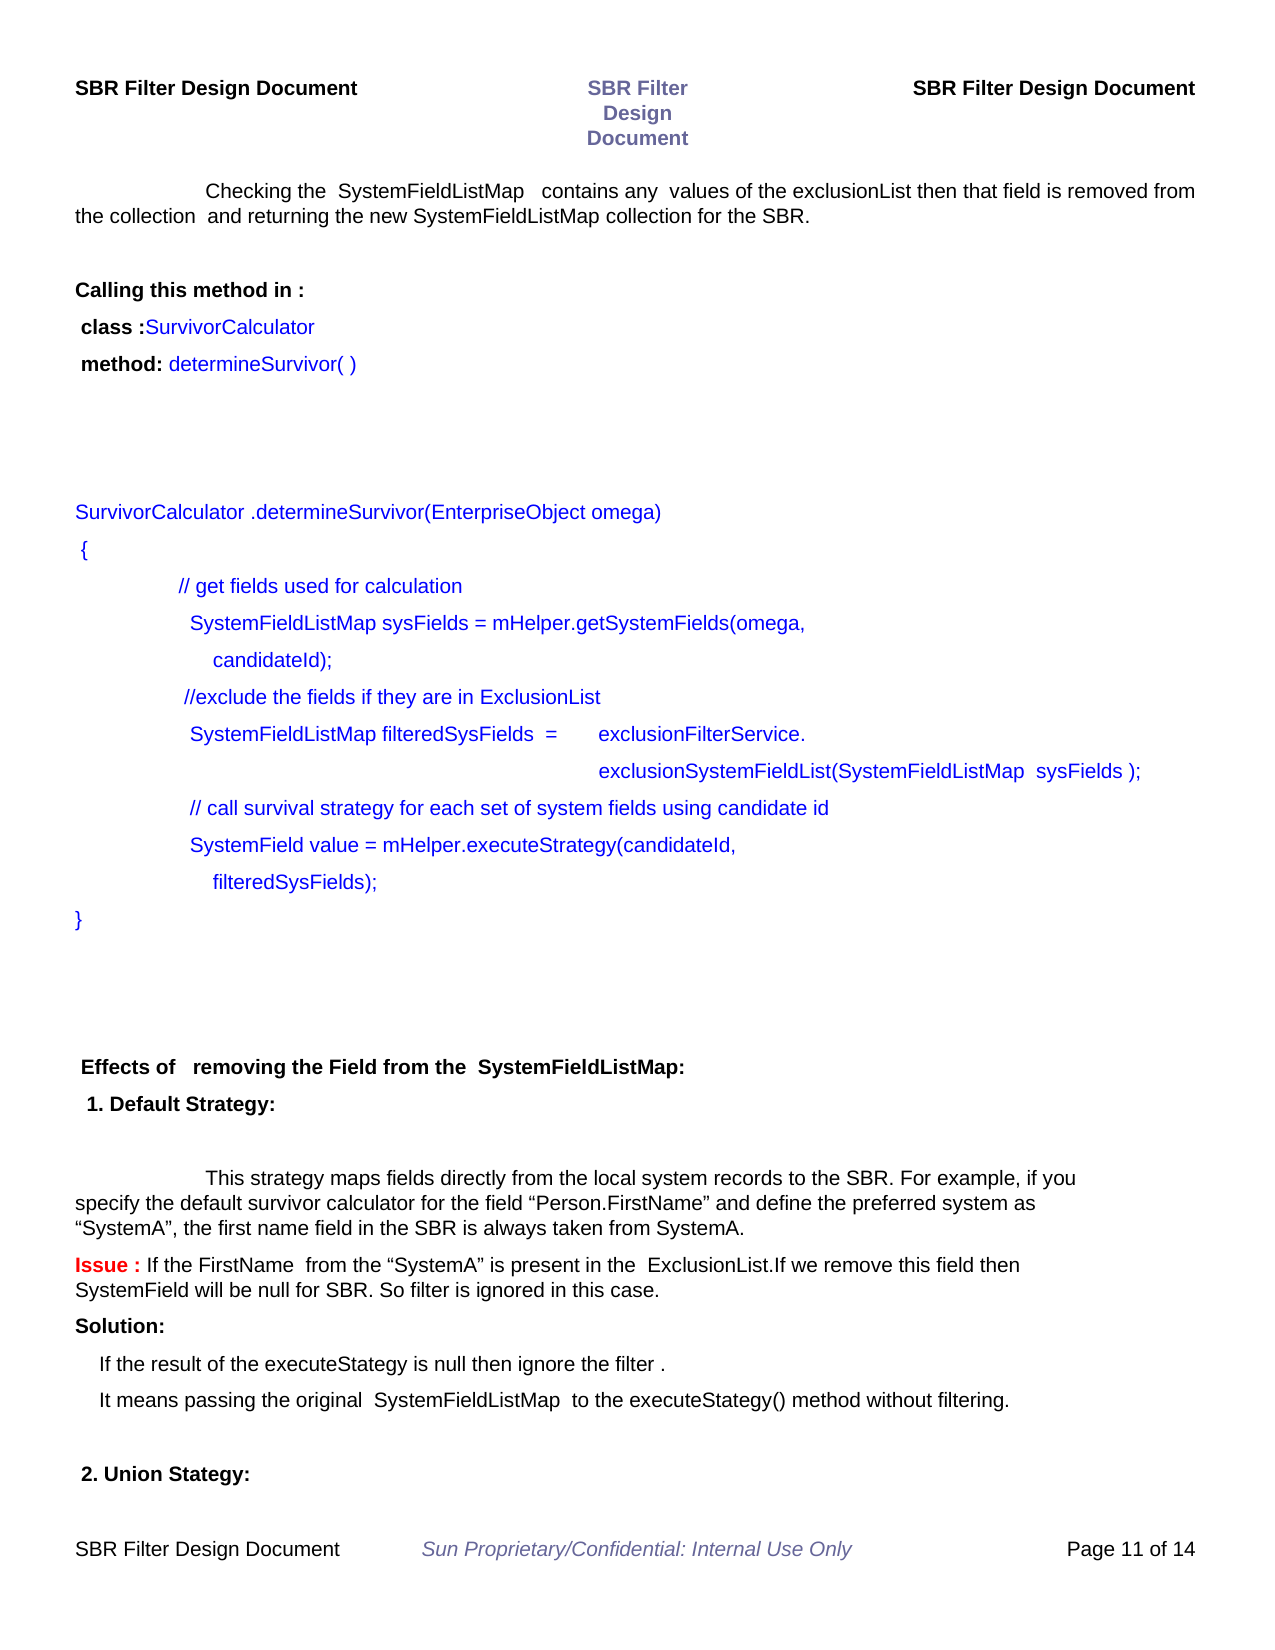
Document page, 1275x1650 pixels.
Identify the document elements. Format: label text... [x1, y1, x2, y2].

text Effects of removing the Field from the SystemFieldListMap: [75, 1053, 1200, 1078]
text 1. Default Strategy: [75, 1091, 1200, 1116]
text This strategy maps fields directly from the local system records to the SBR. For example, if you specify the default survivor calculator for the field “Person.FirstName” and define the preferred system as “SystemA”, the first name field in the SBR is always taken from SystemA. [75, 1164, 1134, 1239]
text 2. Union Stategy: [75, 1461, 1200, 1486]
text filteredSysFields); [75, 869, 1200, 894]
text class :SurvivorCalculator [75, 314, 1200, 339]
text SystemFieldListMap filteredSysFields = exclusionFilterService. [75, 721, 1200, 746]
text candidateId); [75, 647, 1200, 672]
text Checking the SystemFieldListMap contains any values of the exclusionList then that field is removed from the collection and returning the new SystemFieldListMap collection for the SBR. [75, 178, 1200, 228]
text //exclude the fields if they are in ExclusionList [75, 684, 1200, 709]
text { [75, 536, 1200, 561]
text SurvivorCalculator .determineSurvivor(EnterpriseObject omega) [75, 499, 1200, 524]
text } [75, 906, 1200, 931]
text method: determineSurvivor( ) [75, 351, 1200, 376]
text // call survival strategy for each set of system fields using candidate id [75, 795, 1200, 820]
text // get fields used for calculation [75, 573, 1200, 598]
text exclusionSystemFieldList(SystemFieldListMap sysFields ); [75, 758, 1200, 783]
text Solution: [75, 1313, 1134, 1338]
text If the result of the executeStategy is null then ignore the filter . [90, 1350, 1200, 1375]
text SystemFieldListMap sysFields = mHelper.getSystemFields(omega, [75, 610, 1200, 635]
text It means passing the original SystemFieldListMap to the executeStategy() method without filtering. [90, 1387, 1200, 1412]
text Calling this method in : [75, 277, 1200, 302]
text Issue : If the FirstName from the “SystemA” is present in the ExclusionList.If we remove this field then SystemField will be null for SBR. So filter is ignored in this case. [75, 1251, 1134, 1301]
text SystemField value = mHelper.executeStrategy(candidateId, [75, 832, 1200, 857]
